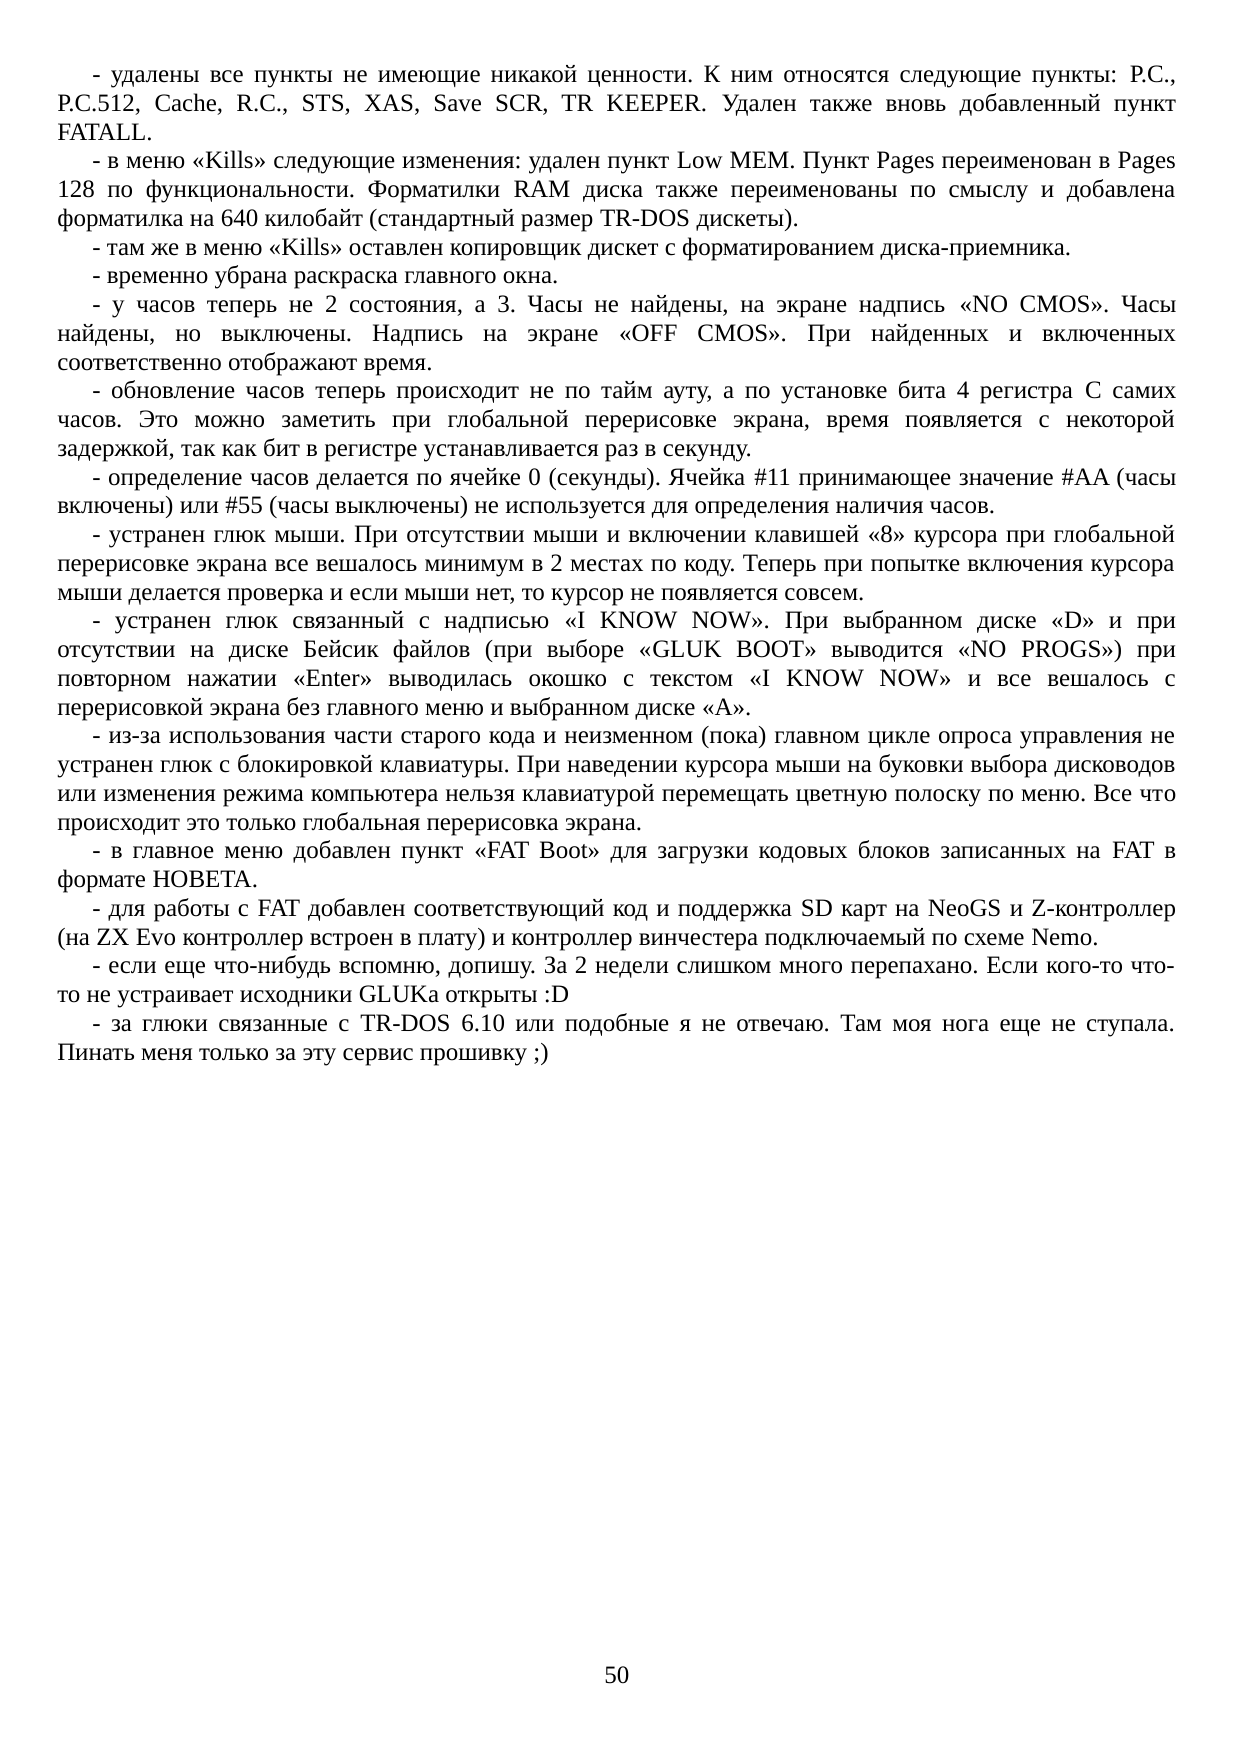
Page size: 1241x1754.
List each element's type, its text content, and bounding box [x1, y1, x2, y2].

text - в главное меню добавлен пункт «FAT Boot» для загрузки кодовых блоков записанных на FAT в формате HOBETA. [57, 836, 1176, 893]
text - там же в меню «Kills» оставлен копировщик дискет с форматированием диска-приемника. [57, 232, 1176, 261]
text - устранен глюк мыши. При отсутствии мыши и включении клавишей «8» курсора при глобальной перерисовке экрана все вешалось минимум в 2 местах по коду. Теперь при попытке включения курсора мыши делается проверка и если мыши нет, то курсор не появляется совсем. [57, 519, 1176, 606]
text - за глюки связанные с TR-DOS 6.10 или подобные я не отвечаю. Там моя нога еще не ступала. Пинать меня только за эту сервис прошивку ;) [57, 1008, 1176, 1066]
text - обновление часов теперь происходит не по тайм ауту, а по установке бита 4 регистра C самих часов. Это можно заметить при глобальной перерисовке экрана, время появляется с некоторой задержкой, так как бит в регистре устанавливается раз в секунду. [57, 376, 1176, 462]
text - у часов теперь не 2 состояния, а 3. Часы не найдены, на экране надпись «NO CMOS». Часы найдены, но выключены. Надпись на экране «OFF CMOS». При найденных и включенных соответственно отображают время. [57, 289, 1176, 376]
text - удалены все пункты не имеющие никакой ценности. К ним относятся следующие пункты: P.C., P.C.512, Cache, R.C., STS, XAS, Save SCR, TR KEEPER. Удален также вновь добавленный пункт FATALL. [57, 59, 1176, 146]
text - временно убрана раскраска главного окна. [57, 261, 1176, 289]
text - в меню «Kills» следующие изменения: удален пункт Low MEM. Пункт Pages переименован в Pages 128 по функциональности. Форматилки RAM диска также переименованы по смыслу и добавлена форматилка на 640 килобайт (стандартный размер TR-DOS дискеты). [57, 146, 1176, 232]
text - определение часов делается по ячейке 0 (секунды). Ячейка #11 принимающее значение #AA (часы включены) или #55 (часы выключены) не используется для определения наличия часов. [57, 462, 1176, 519]
text - для работы с FAT добавлен соответствующий код и поддержка SD карт на NeoGS и Z-контроллер (на ZX Evo контроллер встроен в плату) и контроллер винчестера подключаемый по схеме Nemo. [57, 893, 1176, 951]
text - если еще что-нибудь вспомню, допишу. За 2 недели слишком много перепахано. Если кого-то что-то не устраивает исходники GLUKа открыты :D [57, 951, 1176, 1008]
text - устранен глюк связанный с надписью «I KNOW NOW». При выбранном диске «D» и при отсутствии на диске Бейсик файлов (при выборе «GLUK BOOT» выводится «NO PROGS») при повторном нажатии «Enter» выводилась окошко с текстом «I KNOW NOW» и все вешалось с перерисовкой экрана без главного меню и выбранном диске «A». [57, 606, 1176, 721]
text - из-за использования части старого кода и неизменном (пока) главном цикле опроса управления не устранен глюк с блокировкой клавиатуры. При наведении курсора мыши на буковки выбора дисководов или изменения режима компьютера нельзя клавиатурой перемещать цветную полоску по меню. Все что происходит это только глобальная перерисовка экрана. [57, 721, 1176, 836]
